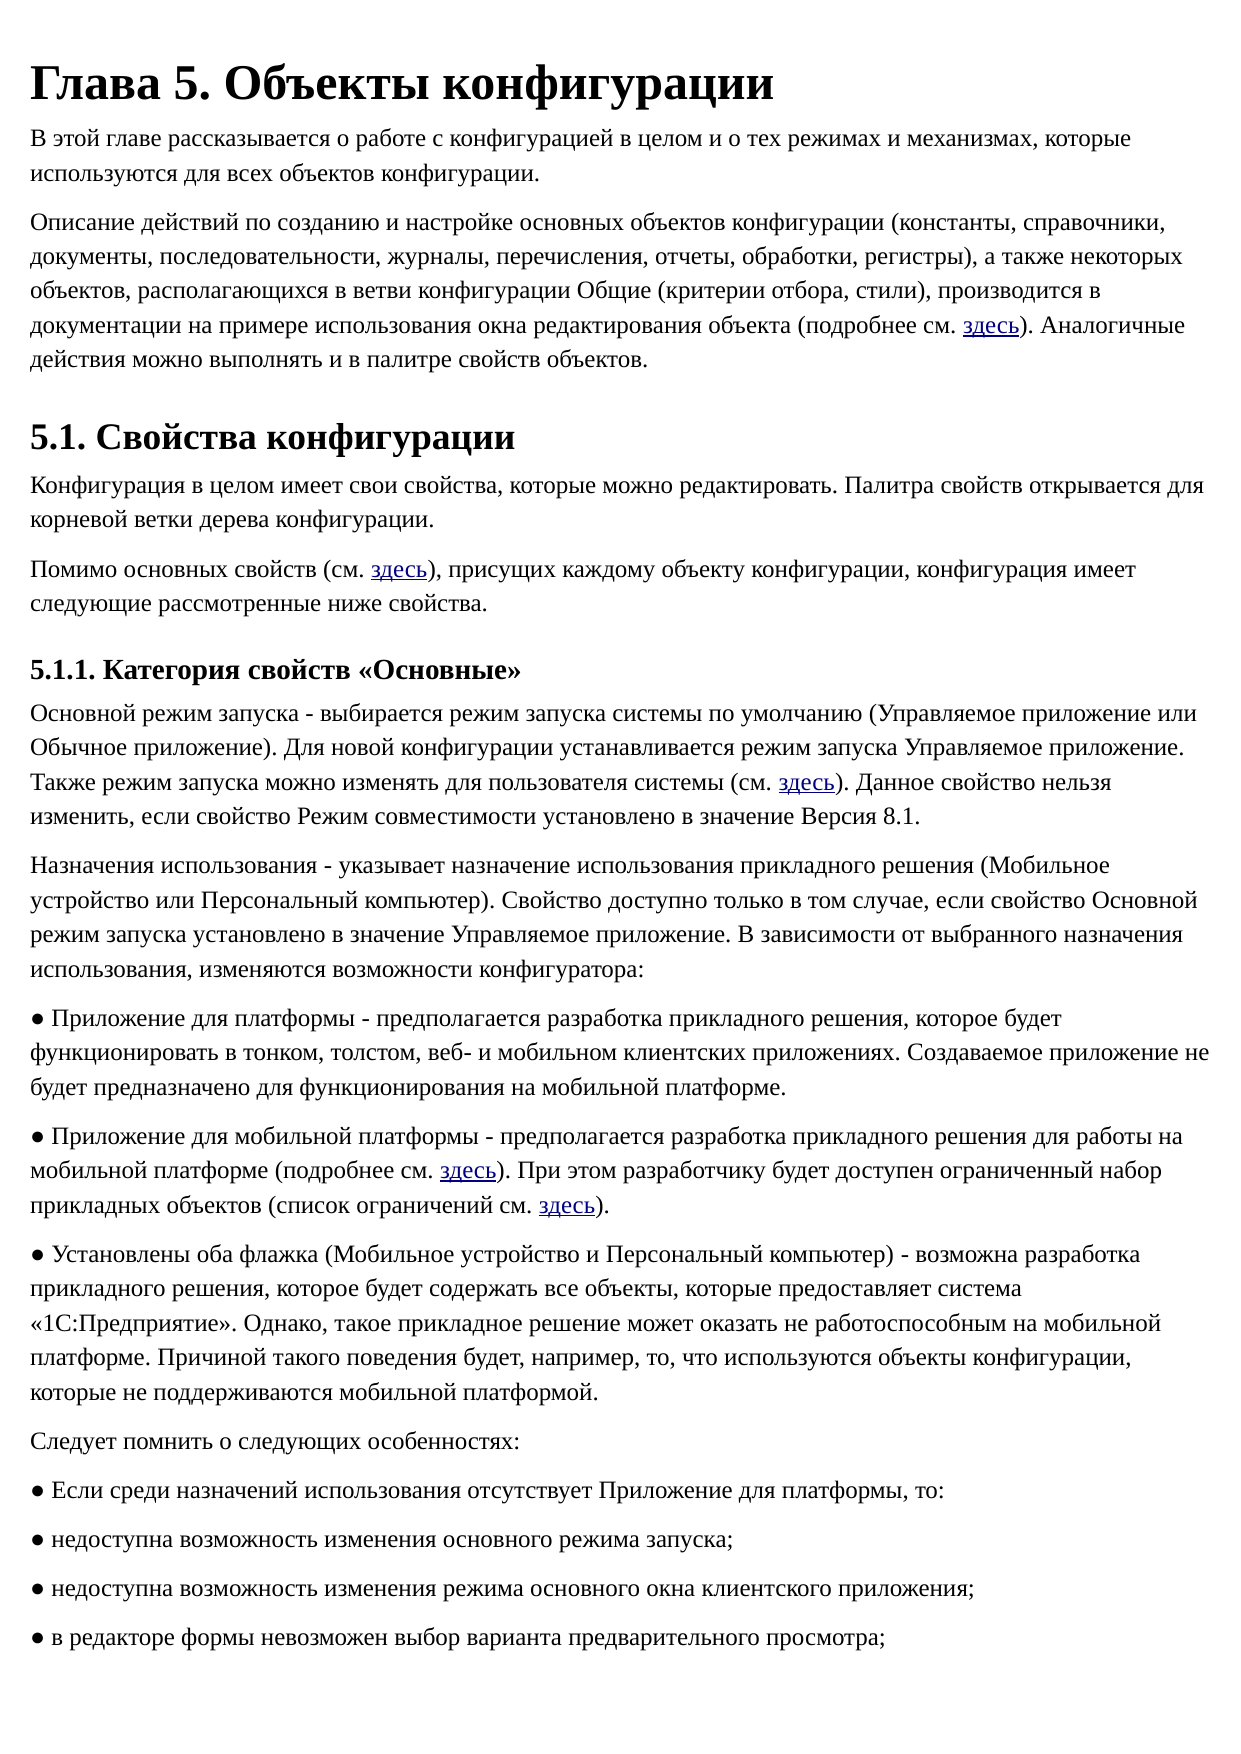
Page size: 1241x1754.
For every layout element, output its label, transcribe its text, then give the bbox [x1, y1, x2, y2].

text ● недоступна возможность изменения основного режима запуска; [30, 1524, 1211, 1553]
text ● Если среди назначений использования отсутствует Приложение для платформы, то: [30, 1475, 1211, 1504]
text Конфигурация в целом имеет свои свойства, которые можно редактировать. Палитра свойств открывается для корневой ветки дерева конфигурации. [30, 470, 1211, 533]
text Помимо основных свойств (см. здесь), присущих каждому объекту конфигурации, конфигурация имеет следующие рассмотренные ниже свойства. [30, 554, 1211, 617]
text ● Установлены оба флажка (Мобильное устройство и Персональный компьютер) ‑ возможна разработка прикладного решения, которое будет содержать все объекты, которые предоставляет система «1С:Предприятие». Однако, такое прикладное решение может оказать не работоспособным на мобильной платформе. Причиной такого поведения будет, например, то, что используются объекты конфигурации, которые не поддерживаются мобильной платформой. [30, 1239, 1211, 1406]
subtitle 5.1. Свойства конфигурации [30, 414, 1211, 458]
text Назначения использования ‑ указывает назначение использования прикладного решения (Мобильное устройство или Персональный компьютер). Свойство доступно только в том случае, если свойство Основной режим запуска установлено в значение Управляемое приложение. В зависимости от выбранного назначения использования, изменяются возможности конфигуратора: [30, 850, 1211, 982]
text Основной режим запуска ‑ выбирается режим запуска системы по умолчанию (Управляемое приложение или Обычное приложение). Для новой конфигурации устанавливается режим запуска Управляемое приложение. Также режим запуска можно изменять для пользователя системы (см. здесь). Данное свойство нельзя изменить, если свойство Режим совместимости установлено в значение Версия 8.1. [30, 698, 1211, 830]
text ● Приложение для мобильной платформы ‑ предполагается разработка прикладного решения для работы на мобильной платформе (подробнее см. здесь). При этом разработчику будет доступен ограниченный набор прикладных объектов (список ограничений см. здесь). [30, 1121, 1211, 1218]
subtitle Глава 5. Объекты конфигурации [30, 53, 1211, 111]
text В этой главе рассказывается о работе с конфигурацией в целом и о тех режимах и механизмах, которые используются для всех объектов конфигурации. [30, 123, 1211, 186]
text ● в редакторе формы невозможен выбор варианта предварительного просмотра; [30, 1622, 1211, 1651]
text Описание действий по созданию и настройке основных объектов конфигурации (константы, справочники, документы, последовательности, журналы, перечисления, отчеты, обработки, регистры), а также некоторых объектов, располагающихся в ветви конфигурации Общие (критерии отбора, стили), производится в документации на примере использования окна редактирования объекта (подробнее см. здесь). Аналогичные действия можно выполнять и в палитре свойств объектов. [30, 207, 1211, 373]
text ● недоступна возможность изменения режима основного окна клиентского приложения; [30, 1573, 1211, 1602]
text ● Приложение для платформы ‑ предполагается разработка прикладного решения, которое будет функционировать в тонком, толстом, веб‑ и мобильном клиентских приложениях. Создаваемое приложение не будет предназначено для функционирования на мобильной платформе. [30, 1003, 1211, 1101]
text Следует помнить о следующих особенностях: [30, 1426, 1211, 1454]
subtitle 5.1.1. Категория свойств «Основные» [30, 652, 1211, 685]
